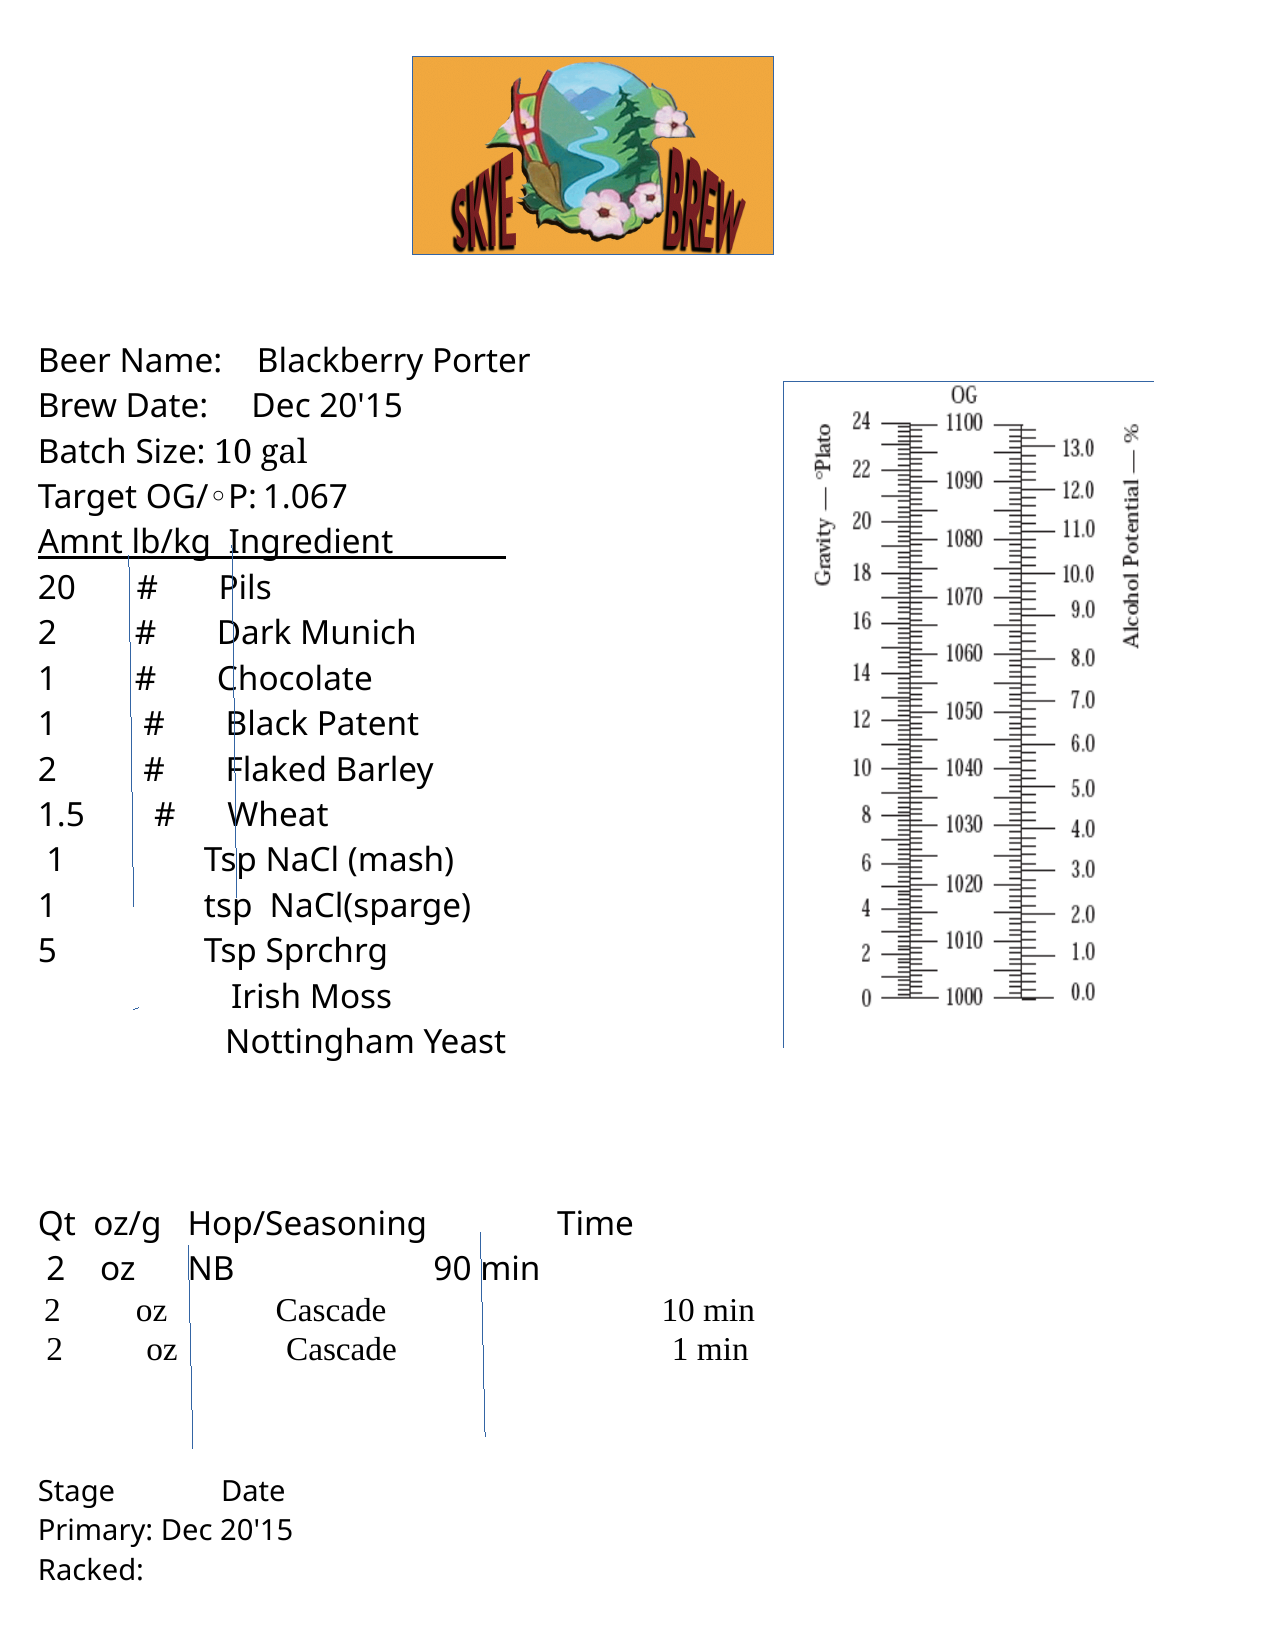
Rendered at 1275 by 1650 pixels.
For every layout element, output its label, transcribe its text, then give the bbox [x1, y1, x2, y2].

text 2 # Dark Munich [233, 609, 783, 654]
text 1.5 # Wheat [1154, 791, 1237, 836]
text 2 # Dark Munich [1154, 609, 1237, 654]
text [1154, 836, 1237, 882]
text 1 Tsp NaCl (mash) [38, 836, 783, 882]
text [1154, 427, 1237, 473]
text 2 oz Cascade 10 min [38, 1290, 1237, 1329]
text 1.5 # Wheat [38, 791, 235, 836]
text 20 # Pils [38, 564, 232, 609]
text 1 tsp NaCl(sparge) [38, 882, 783, 927]
text Beer Name: Blackberry Porter [38, 337, 1237, 382]
text Amnt lb/kg Ingredient [38, 518, 783, 564]
text 1 # Black Patent [1154, 700, 1237, 745]
text [1154, 882, 1237, 927]
text Batch Size: 10 gal [38, 427, 783, 473]
text 1 [38, 654, 130, 700]
text 1.5 # Wheat [236, 791, 783, 836]
text 2 # Dark Munich [38, 609, 233, 654]
text [1154, 518, 1237, 564]
text 1 # Black Patent [38, 700, 234, 745]
text 2 oz Cascade 1 min [38, 1329, 1237, 1367]
text 2 [38, 745, 131, 791]
text Qt oz/g Hop/Seasoning Time [38, 1199, 1237, 1245]
text 5 Tsp Sprchrg [38, 927, 783, 972]
text Primary: Dec 20'15 [38, 1510, 1237, 1549]
text Stage Date [38, 1424, 1237, 1510]
text Brew Date: Dec 20'15 [38, 382, 783, 427]
text [1154, 745, 1237, 791]
text 20 # Pils [233, 564, 783, 609]
text [1154, 654, 1237, 700]
text 20 # Pils [1154, 564, 1237, 609]
text Irish Moss [38, 972, 783, 1018]
text Nottingham Yeast [38, 1018, 1237, 1063]
text Racked: [38, 1549, 1237, 1589]
text 1 # Black Patent [235, 700, 783, 745]
text [1154, 473, 1237, 518]
text # Chocolate [131, 654, 783, 700]
text [1154, 972, 1237, 1018]
text [1154, 927, 1237, 972]
text [1154, 382, 1237, 427]
text 2 oz NB 90 min [38, 1245, 1237, 1290]
text Target OG/◦P: 1.067 [38, 473, 783, 518]
text # Flaked Barley [132, 745, 783, 791]
